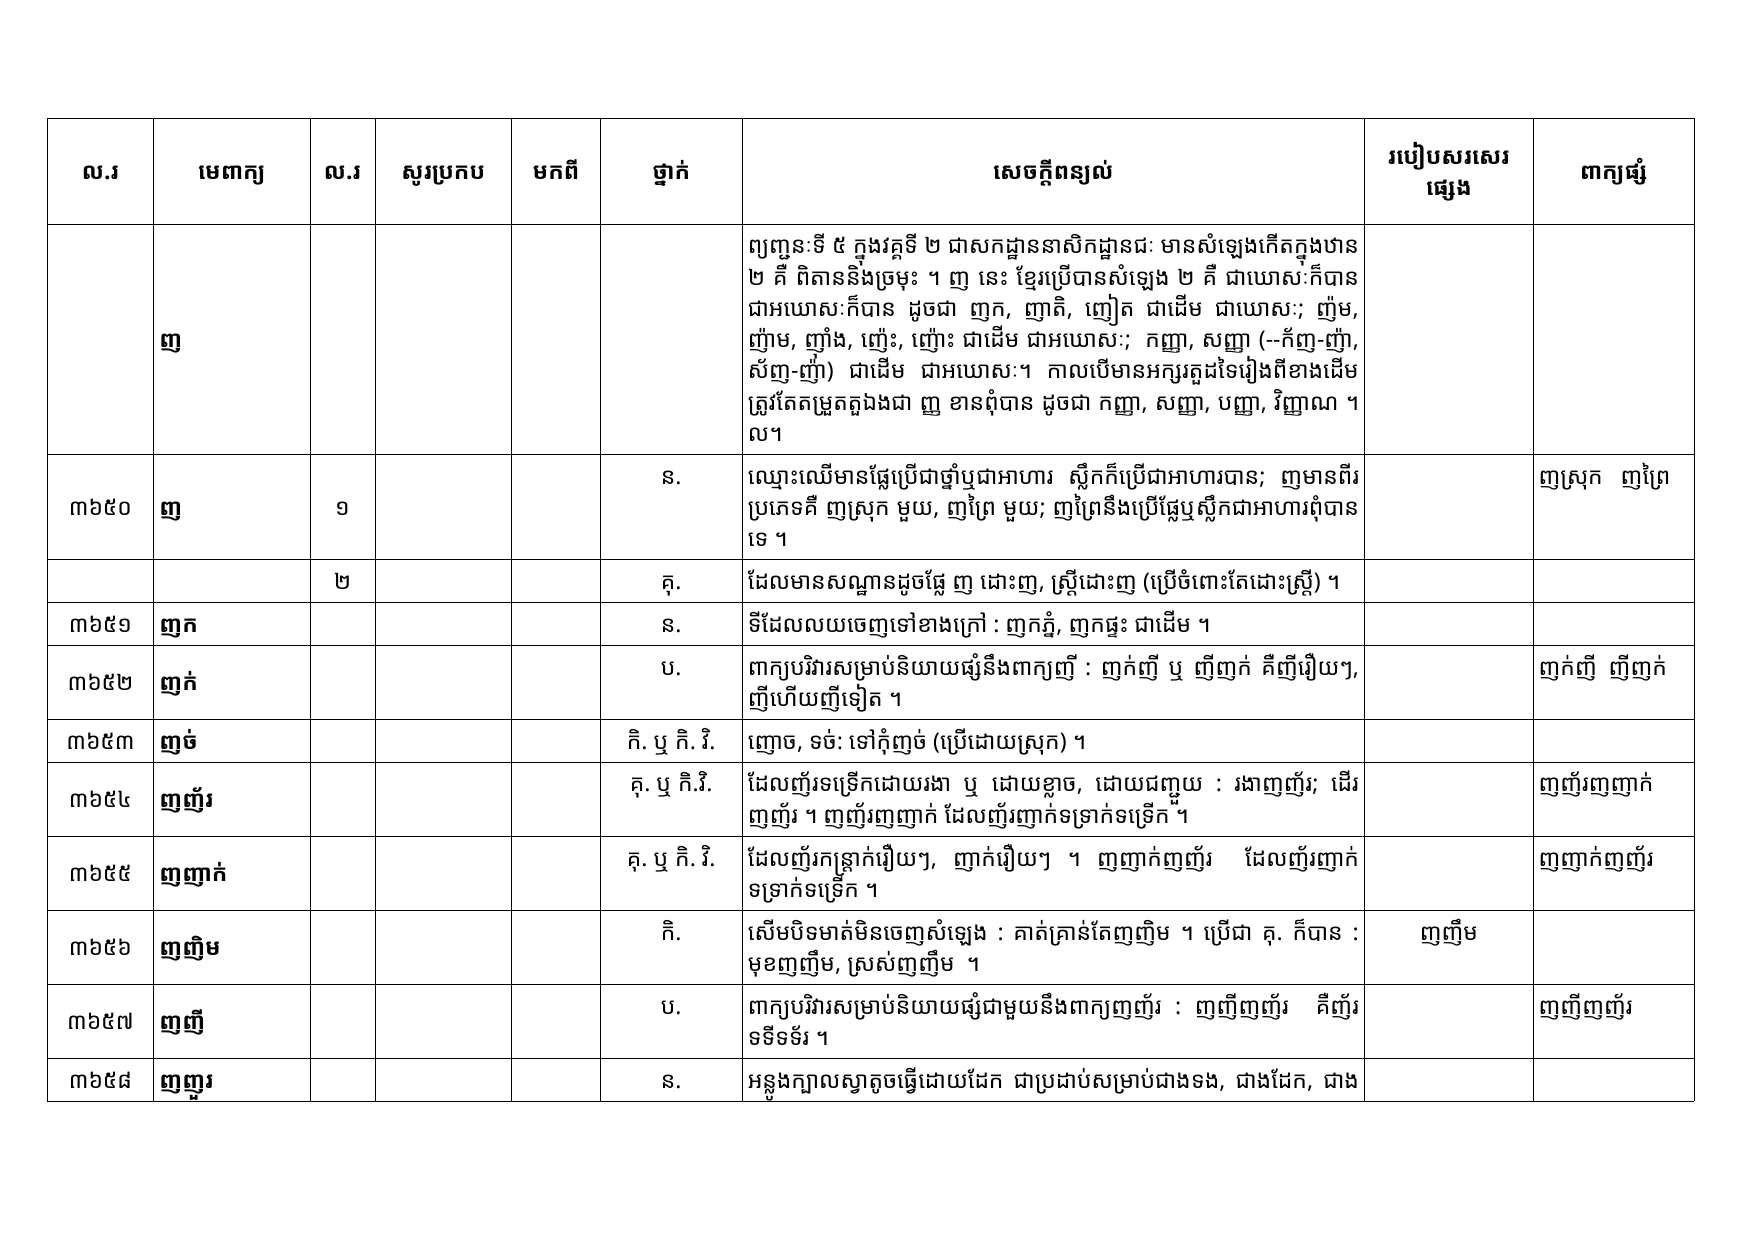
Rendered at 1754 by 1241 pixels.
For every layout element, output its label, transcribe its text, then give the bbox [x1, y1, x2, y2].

table_cell ពាក្យ​បរិវារ​សម្រាប់​និយាយ​ផ្សំ​នឹង​ពាក្យ​ញី : ញក់​ញី ឬ ញី​ញក់ គឺ​ញី​រឿយ​ៗ, ញី​ហើយ​ញី​ទៀត ។ [743, 646, 1364, 719]
table_cell [376, 1059, 511, 1101]
table_cell ប. [601, 646, 742, 719]
table_cell ញញិម [154, 911, 310, 984]
table_cell [311, 603, 375, 645]
table_cell ញញួរ [154, 1059, 310, 1101]
table_cell ញញាក់​ញញ័រ [1534, 837, 1694, 910]
table_cell សើម​បិទ​មាត់​មិន​ចេញ​សំឡេង : គាត់​គ្រាន់​តែ​ញញិម ។ ប្រើ​ជា គុ. ក៏​បាន : មុខ​ញញឹម, ស្រស់​ញញឹម ។ [743, 911, 1364, 984]
table_cell [1365, 1059, 1533, 1101]
table_header ល.រ [48, 119, 153, 223]
table_cell [512, 455, 600, 559]
table_cell [376, 985, 511, 1058]
table_cell [512, 985, 600, 1058]
table_header ពាក្យ​ផ្សំ [1534, 119, 1694, 223]
table_cell ញ [154, 455, 310, 559]
table_cell គុ. [601, 560, 742, 602]
table_cell [1534, 1059, 1694, 1101]
table_cell [376, 763, 511, 836]
table_cell ៣៦៥៥ [48, 837, 153, 910]
table_cell [512, 1059, 600, 1101]
table_cell ញក់ញី​ ញីញក់ [1534, 646, 1694, 719]
table_cell [311, 911, 375, 984]
table_cell [1534, 720, 1694, 762]
table_cell ៣៦៥៣ [48, 720, 153, 762]
table_cell [376, 560, 511, 602]
table_header ល.រ [311, 119, 375, 223]
table_cell [376, 225, 511, 454]
table_cell ដែល​ញ័រ​កន្ត្រាក់​រឿយ​ៗ, ញាក់​រឿយ​ៗ ។ ញញាក់​ញញ័រ ដែល​ញ័រ​ញាក់​ទទ្រាក់​ទទ្រើក ។ [743, 837, 1364, 910]
table_cell [311, 985, 375, 1058]
table_cell ន. [601, 1059, 742, 1101]
table_cell [1365, 225, 1533, 454]
table_cell ១ [311, 455, 375, 559]
table_cell [1534, 560, 1694, 602]
table_cell ២ [311, 560, 375, 602]
table_cell ដែល​ញ័រ​ទទ្រើក​ដោយ​រងា ឬ ដោយ​ខ្លាច, ដោយ​ជញ្ជួយ : រងា​ញញ័រ; ដើរ​ញញ័រ ។ ញញ័រ​ញញាក់ ដែល​ញ័រ​ញាក់​ទទ្រាក់​ទទ្រើក ។ [743, 763, 1364, 836]
table_cell [1534, 225, 1694, 454]
table_cell [311, 1059, 375, 1101]
table_cell ឈ្មោះ​ឈើ​មាន​ផ្លែ​ប្រើ​ជា​ថ្នាំ​ឬ​ជា​អាហារ ស្លឹក​ក៏​ប្រើ​​ជា​អាហារ​បាន; ញ​មាន​ពីរ​ប្រភេទ​គឺ ញ​ស្រុក មួយ, ញ​ព្រៃ មួយ; ញ​ព្រៃ​នឹង​ប្រើ​ផ្លែ​ឬ​ស្លឹក​ជា​អាហារ​ពុំ​បាន​ទេ ។ [743, 455, 1364, 559]
table_cell គុ. ឬ កិ. វិ. [601, 837, 742, 910]
table_cell [154, 560, 310, 602]
table_cell ញញ័រ [154, 763, 310, 836]
table_cell ញ [154, 225, 310, 454]
table_cell [1365, 985, 1533, 1058]
table_cell ៣៦៥៨ [48, 1059, 153, 1101]
table_cell [48, 225, 153, 454]
table_cell [512, 225, 600, 454]
table_cell [512, 646, 600, 719]
table_header សេចក្តី​ពន្យល់ [743, 119, 1364, 223]
table_cell ញញឹម [1365, 911, 1533, 984]
table_cell [512, 837, 600, 910]
table_cell [376, 720, 511, 762]
table_cell [1365, 646, 1533, 719]
table_cell ញក [154, 603, 310, 645]
table_cell ដែល​មាន​សណ្ឋាន​ដូច​ផ្លែ ញ ដោះ​ញ, ស្ត្រី​ដោះ​ញ (ប្រើ​ចំពោះ​តែ​ដោះ​ស្រ្តី) ។ [743, 560, 1364, 602]
table_cell [1365, 603, 1533, 645]
table_cell ៣៦៥០ [48, 455, 153, 559]
table_cell [512, 763, 600, 836]
table_cell ៣៦៥៤ [48, 763, 153, 836]
table_cell [1534, 603, 1694, 645]
table_cell [1365, 720, 1533, 762]
table_cell [1365, 455, 1533, 559]
table_cell [48, 560, 153, 602]
table_cell [311, 720, 375, 762]
table_cell ប. [601, 985, 742, 1058]
table_cell ញក់ [154, 646, 310, 719]
table_cell ញច់ [154, 720, 310, 762]
table_cell ញញី [154, 985, 310, 1058]
table_cell ញញ័រ​ញញាក់ [1534, 763, 1694, 836]
table_cell [512, 720, 600, 762]
table_cell ព្យញ្ជនៈ​ទី ៥ ក្នុង​វគ្គទី ២ ជា​សកដ្ឋាន​នាសិកដ្ឋានជៈ មាន​សំឡេង​កើត​ក្នុង​ឋាន ២ គឺ ពិតាន​និង​ច្រមុះ ។ ញ នេះ ខ្មែរ​ប្រើ​បាន​សំឡេង ២ គឺ ជា​ឃោសៈ​ក៏​បាន ជា​អឃោសៈ​ក៏​បាន ដូច​ជា ញក, ញាតិ, ញៀត ជាដើម ជា​ឃោសៈ; ញ៉ម, ញ៉ាម, ញ៉ាំង, ញ៉េះ, ញ៉ោះ ជាដើម ជា​អឃោសៈ; កញ្ញា, សញ្ញា (--ក័ញ-ញ៉ា, ស័ញ-ញ៉ា) ជាដើម ជា​អឃោសៈ។ កាល​បើ​មាន​អក្សរ​តួ​ដទៃ​រៀង​ពី​ខាង​ដើម ត្រូវ​តែ​តម្រួត​តួ​ឯង​ជា ញ្ញ ខាន​ពុំ​បាន ដូច​ជា កញ្ញា, សញ្ញា, បញ្ញា, វិញ្ញាណ ។ល។ [743, 225, 1364, 454]
table_cell កិ. ឬ កិ. វិ. [601, 720, 742, 762]
table_cell [311, 837, 375, 910]
table_cell ៣៦៥១ [48, 603, 153, 645]
table_cell ញញាក់ [154, 837, 310, 910]
table_cell [311, 763, 375, 836]
table_cell [376, 455, 511, 559]
table_cell ពាក្យ​បរិវារ​សម្រាប់​និយាយ​ផ្សំ​ជាមួយ​នឹង​ពាក្យ​ញញ័រ : ញញី​ញញ័រ គឺ​ញ័រ​ទទីទទ័រ ។ [743, 985, 1364, 1058]
table_cell ញោច, ទច់: ទៅ​កុំ​ញច់ (ប្រើ​ដោយ​ស្រុក) ។ [743, 720, 1364, 762]
table_cell [311, 225, 375, 454]
table_cell [376, 603, 511, 645]
table_cell គុ. ឬ កិ.វិ. [601, 763, 742, 836]
table_cell [1534, 911, 1694, 984]
table_cell កិ. [601, 911, 742, 984]
table_cell [1365, 837, 1533, 910]
table_cell [311, 646, 375, 719]
table_cell [376, 911, 511, 984]
table_cell [376, 837, 511, 910]
table_header សូរ​ប្រកប [376, 119, 511, 223]
table_header ថ្នាក់ [601, 119, 742, 223]
table_cell [1365, 763, 1533, 836]
table_cell ញស្រុក ញព្រៃ [1534, 455, 1694, 559]
table_header មេ​ពាក្យ [154, 119, 310, 223]
table_cell អន្លូង​ក្បាល​ស្វា​តូច​ធ្វើ​ដោយ​ដែក ជា​ប្រដាប់​សម្រាប់​ជាង​ទង, ជាង​ដែក, ជាង​ [743, 1059, 1364, 1101]
table_cell ៣៦៥៦ [48, 911, 153, 984]
table_cell ញញី​ញញ័រ [1534, 985, 1694, 1058]
table_cell ន. [601, 455, 742, 559]
table_cell [512, 560, 600, 602]
table_cell ន. [601, 603, 742, 645]
table_cell [512, 603, 600, 645]
table_cell ទី​ដែល​លយ​ចេញ​ទៅ​ខាង​ក្រៅ : ញក​ភ្នំ, ញក​ផ្ទះ ជាដើម ។ [743, 603, 1364, 645]
table_cell ៣៦៥៧ [48, 985, 153, 1058]
table_header មក​ពី [512, 119, 600, 223]
table_header របៀប​សរសេរ​ផ្សេង [1365, 119, 1533, 223]
table_cell [1365, 560, 1533, 602]
table_cell ៣៦៥២ [48, 646, 153, 719]
table_cell [376, 646, 511, 719]
table_cell [601, 225, 742, 454]
table_cell [512, 911, 600, 984]
